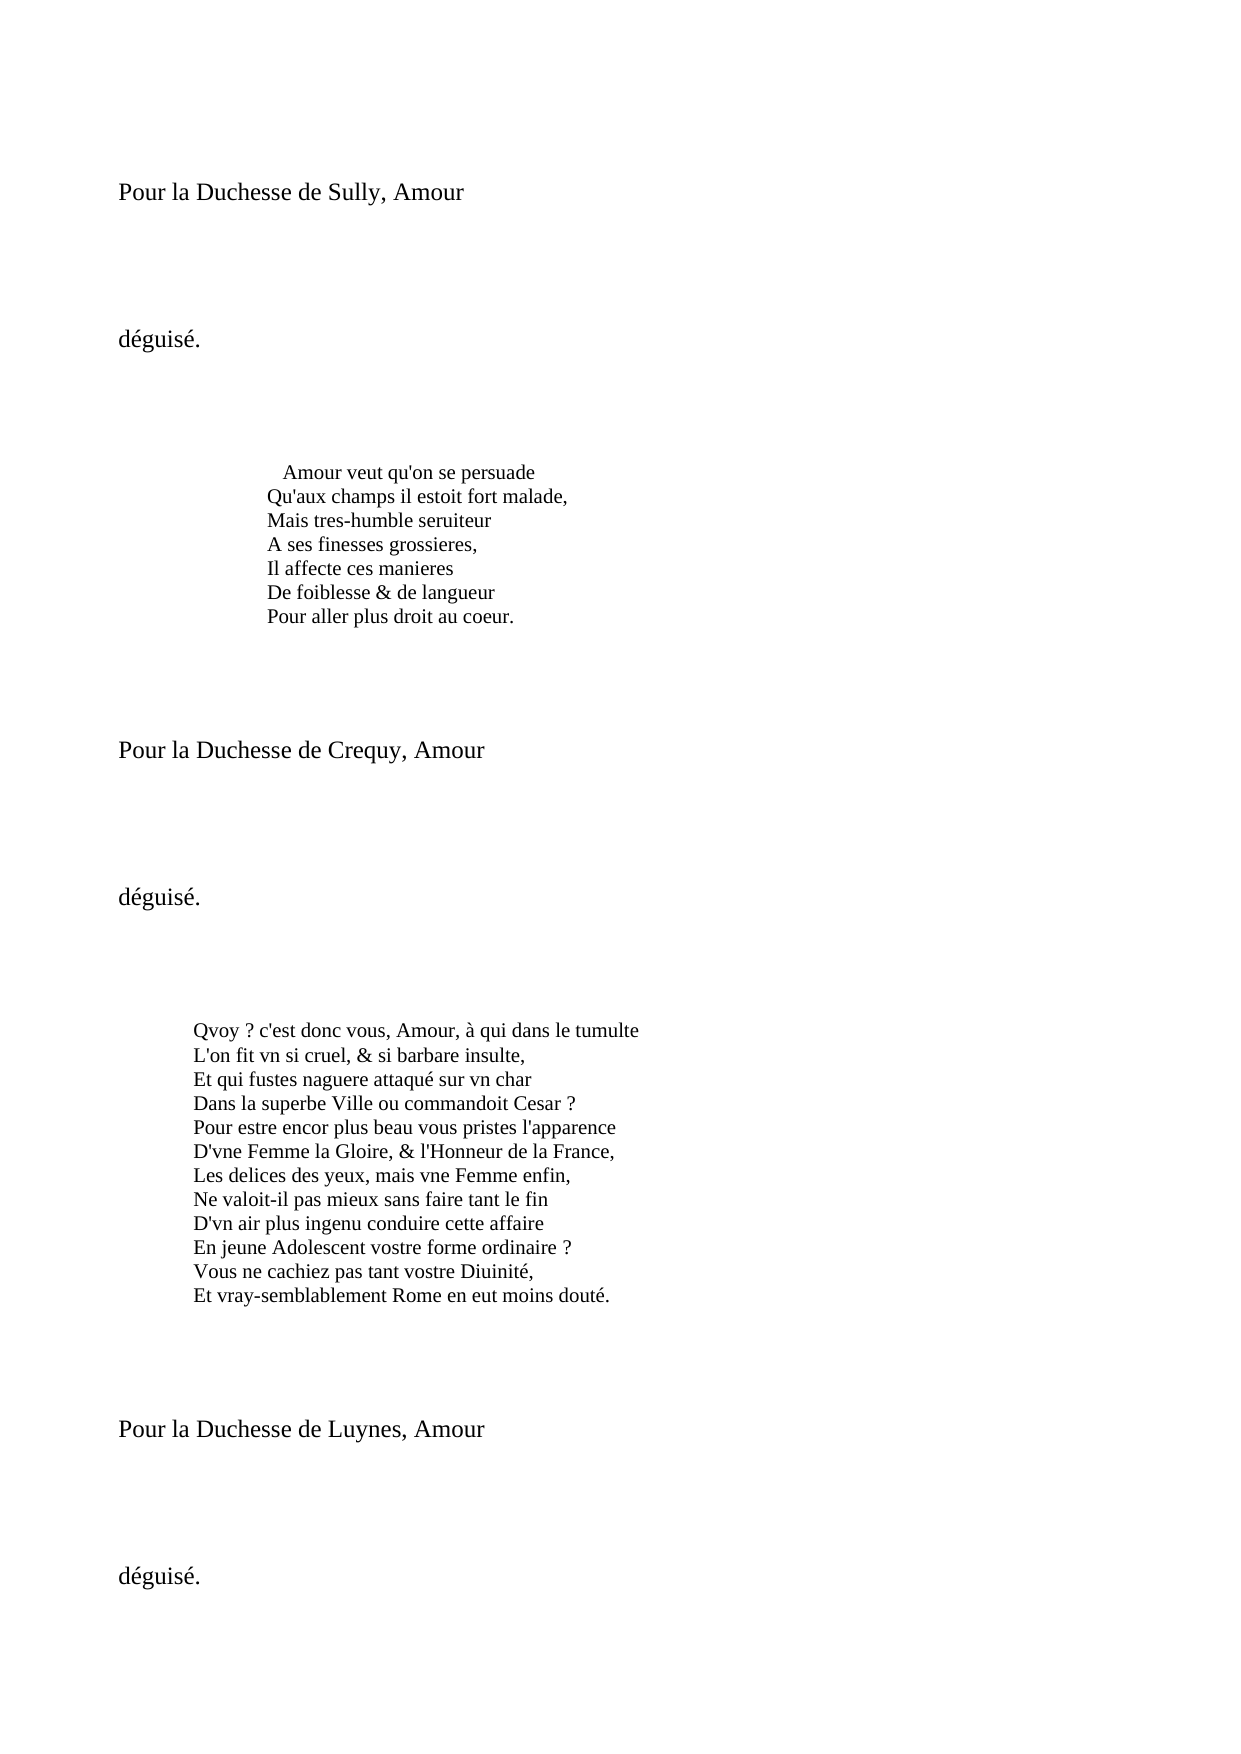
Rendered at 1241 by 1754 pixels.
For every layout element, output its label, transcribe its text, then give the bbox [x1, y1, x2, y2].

text Dans la superbe Ville ou commandoit Cesar ? [193, 1091, 1122, 1115]
text Et vray-semblablement Rome en eut moins douté. [193, 1283, 1122, 1307]
text Vous ne cachiez pas tant vostre Diuinité, [193, 1259, 1122, 1283]
text déguisé. [118, 324, 1122, 353]
text Pour la Duchesse de Luynes, Amour [118, 1414, 1122, 1443]
text D'vne Femme la Gloire, & l'Honneur de la France, [193, 1139, 1122, 1163]
text Ne valoit-il pas mieux sans faire tant le fin [193, 1187, 1122, 1211]
text Amour veut qu'on se persuade [193, 460, 1122, 484]
text A ses finesses grossieres, [193, 532, 1122, 556]
text déguisé. [118, 1561, 1122, 1590]
text Et qui fustes naguere attaqué sur vn char [193, 1067, 1122, 1091]
text Pour aller plus droit au coeur. [193, 604, 1122, 628]
text Qvoy ? c'est donc vous, Amour, à qui dans le tumulte [193, 1018, 1122, 1042]
text En jeune Adolescent vostre forme ordinaire ? [193, 1235, 1122, 1259]
text Il affecte ces manieres [193, 556, 1122, 580]
text Pour la Duchesse de Sully, Amour [118, 177, 1122, 206]
text De foiblesse & de langueur [193, 580, 1122, 604]
text Mais tres-humble seruiteur [193, 508, 1122, 532]
text Qu'aux champs il estoit fort malade, [193, 484, 1122, 508]
text déguisé. [118, 882, 1122, 911]
text Pour estre encor plus beau vous pristes l'apparence [193, 1115, 1122, 1139]
text Pour la Duchesse de Crequy, Amour [118, 736, 1122, 764]
text L'on fit vn si cruel, & si barbare insulte, [193, 1042, 1122, 1067]
text Les delices des yeux, mais vne Femme enfin, [193, 1163, 1122, 1187]
text D'vn air plus ingenu conduire cette affaire [193, 1211, 1122, 1235]
